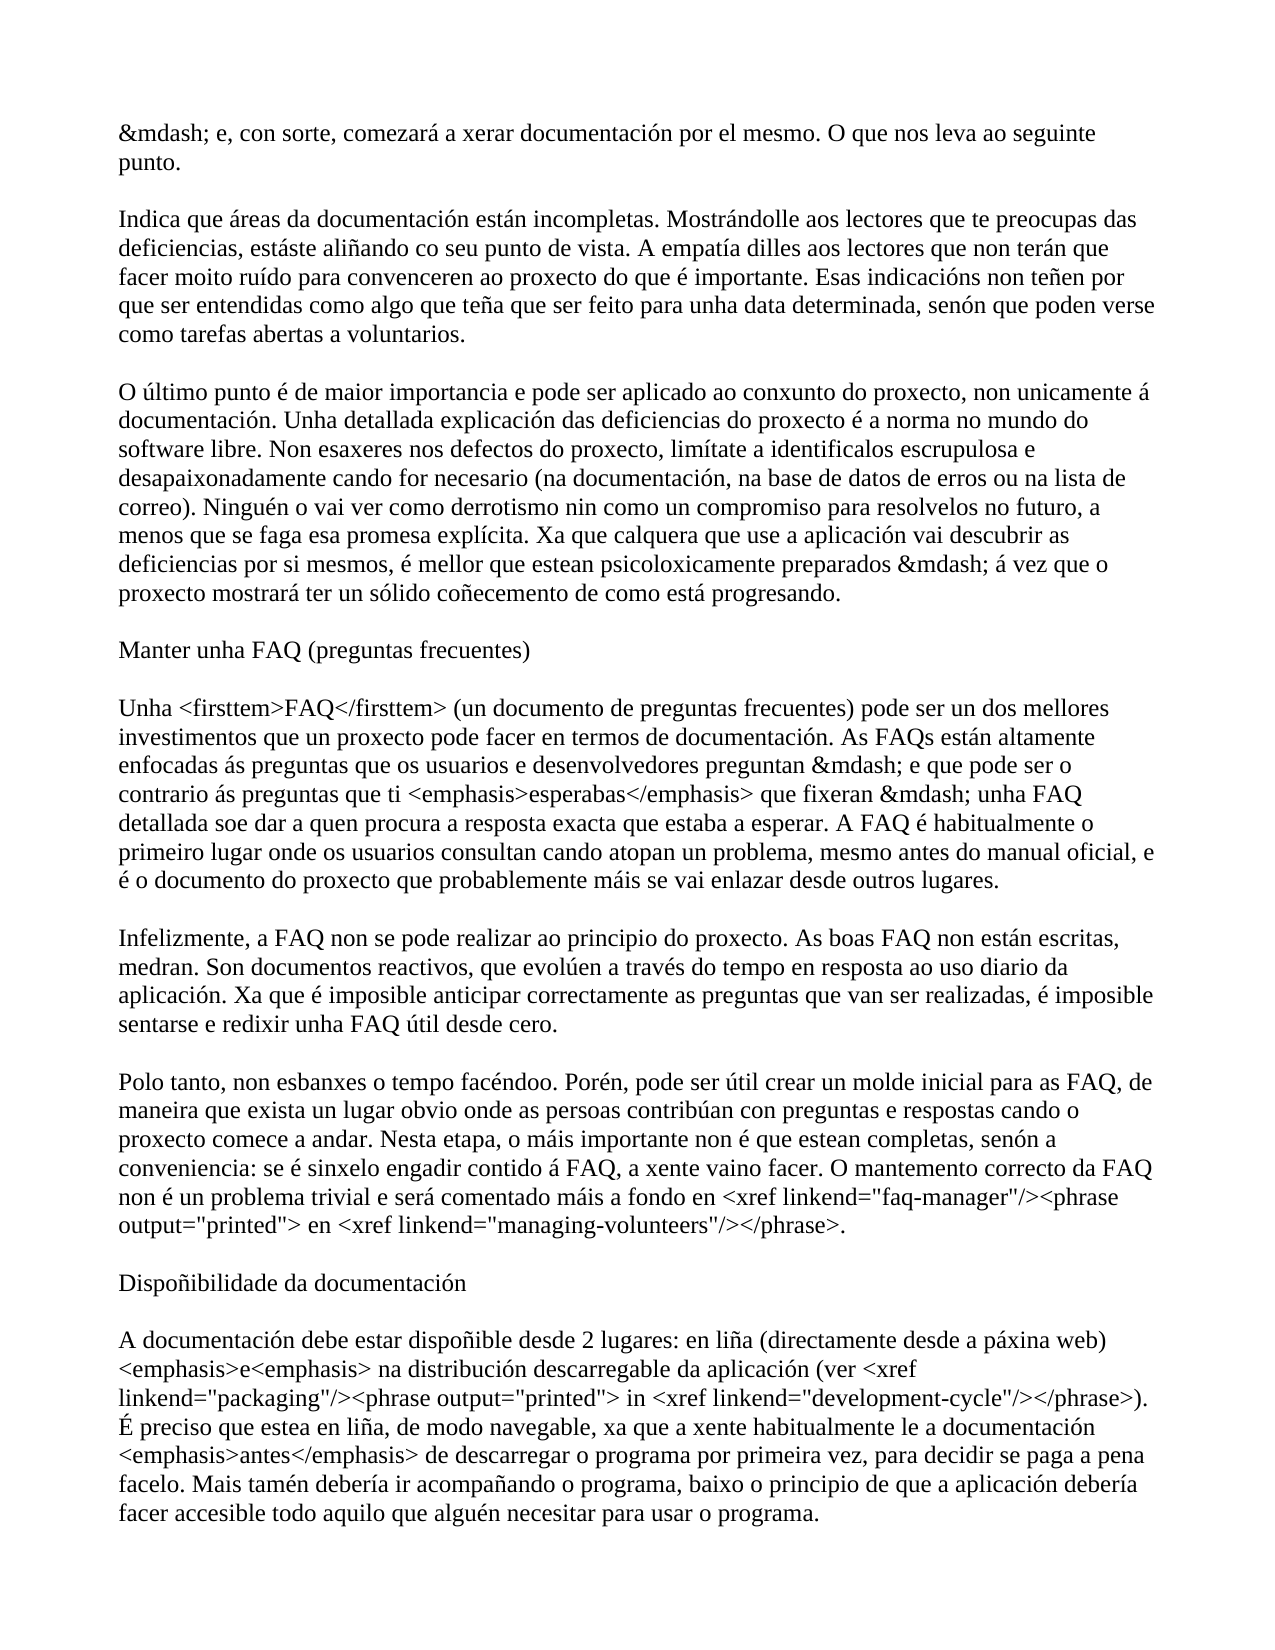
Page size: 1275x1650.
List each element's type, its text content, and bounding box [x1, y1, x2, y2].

text Polo tanto, non esbanxes o tempo facéndoo. Porén, pode ser útil crear un molde inicial para as FAQ, de maneira que exista un lugar obvio onde as persoas contribúan con preguntas e respostas cando o proxecto comece a andar. Nesta etapa, o máis importante non é que estean completas, senón a conveniencia: se é sinxelo engadir contido á FAQ, a xente vaino facer. O mantemento correcto da FAQ non é un problema trivial e será comentado máis a fondo en <xref linkend="faq-manager"/><phrase output="printed"> en <xref linkend="managing-volunteers"/></phrase>. [118, 1067, 1157, 1239]
text O último punto é de maior importancia e pode ser aplicado ao conxunto do proxecto, non unicamente á documentación. Unha detallada explicación das deficiencias do proxecto é a norma no mundo do software libre. Non esaxeres nos defectos do proxecto, limítate a identificalos escrupulosa e desapaixonadamente cando for necesario (na documentación, na base de datos de erros ou na lista de correo). Ninguén o vai ver como derrotismo nin como un compromiso para resolvelos no futuro, a menos que se faga esa promesa explícita. Xa que calquera que use a aplicación vai descubrir as deficiencias por si mesmos, é mellor que estean psicoloxicamente preparados &mdash; á vez que o proxecto mostrará ter un sólido coñecemento de como está progresando. [118, 377, 1157, 607]
text Indica que áreas da documentación están incompletas. Mostrándolle aos lectores que te preocupas das deficiencias, estáste aliñando co seu punto de vista. A empatía dilles aos lectores que non terán que facer moito ruído para convenceren ao proxecto do que é importante. Esas indicacións non teñen por que ser entendidas como algo que teña que ser feito para unha data determinada, senón que poden verse como tarefas abertas a voluntarios. [118, 204, 1157, 348]
text &mdash; e, con sorte, comezará a xerar documentación por el mesmo. O que nos leva ao seguinte punto. [118, 118, 1157, 176]
text A documentación debe estar dispoñible desde 2 lugares: en liña (directamente desde a páxina web) <emphasis>e<emphasis> na distribución descarregable da aplicación (ver <xref linkend="packaging"/><phrase output="printed"> in <xref linkend="development-cycle"/></phrase>). É preciso que estea en liña, de modo navegable, xa que a xente habitualmente le a documentación <emphasis>antes</emphasis> de descarregar o programa por primeira vez, para decidir se paga a pena facelo. Mais tamén debería ir acompañando o programa, baixo o principio de que a aplicación debería facer accesible todo aquilo que alguén necesitar para usar o programa. [118, 1326, 1157, 1527]
text Manter unha FAQ (preguntas frecuentes) [118, 636, 1157, 664]
text Infelizmente, a FAQ non se pode realizar ao principio do proxecto. As boas FAQ non están escritas, medran. Son documentos reactivos, que evolúen a través do tempo en resposta ao uso diario da aplicación. Xa que é imposible anticipar correctamente as preguntas que van ser realizadas, é imposible sentarse e redixir unha FAQ útil desde cero. [118, 923, 1157, 1038]
text Dispoñibilidade da documentación [118, 1268, 1157, 1297]
text Unha <firsttem>FAQ</firsttem> (un documento de preguntas frecuentes) pode ser un dos mellores investimentos que un proxecto pode facer en termos de documentación. As FAQs están altamente enfocadas ás preguntas que os usuarios e desenvolvedores preguntan &mdash; e que pode ser o contrario ás preguntas que ti <emphasis>esperabas</emphasis> que fixeran &mdash; unha FAQ detallada soe dar a quen procura a resposta exacta que estaba a esperar. A FAQ é habitualmente o primeiro lugar onde os usuarios consultan cando atopan un problema, mesmo antes do manual oficial, e é o documento do proxecto que probablemente máis se vai enlazar desde outros lugares. [118, 693, 1157, 894]
